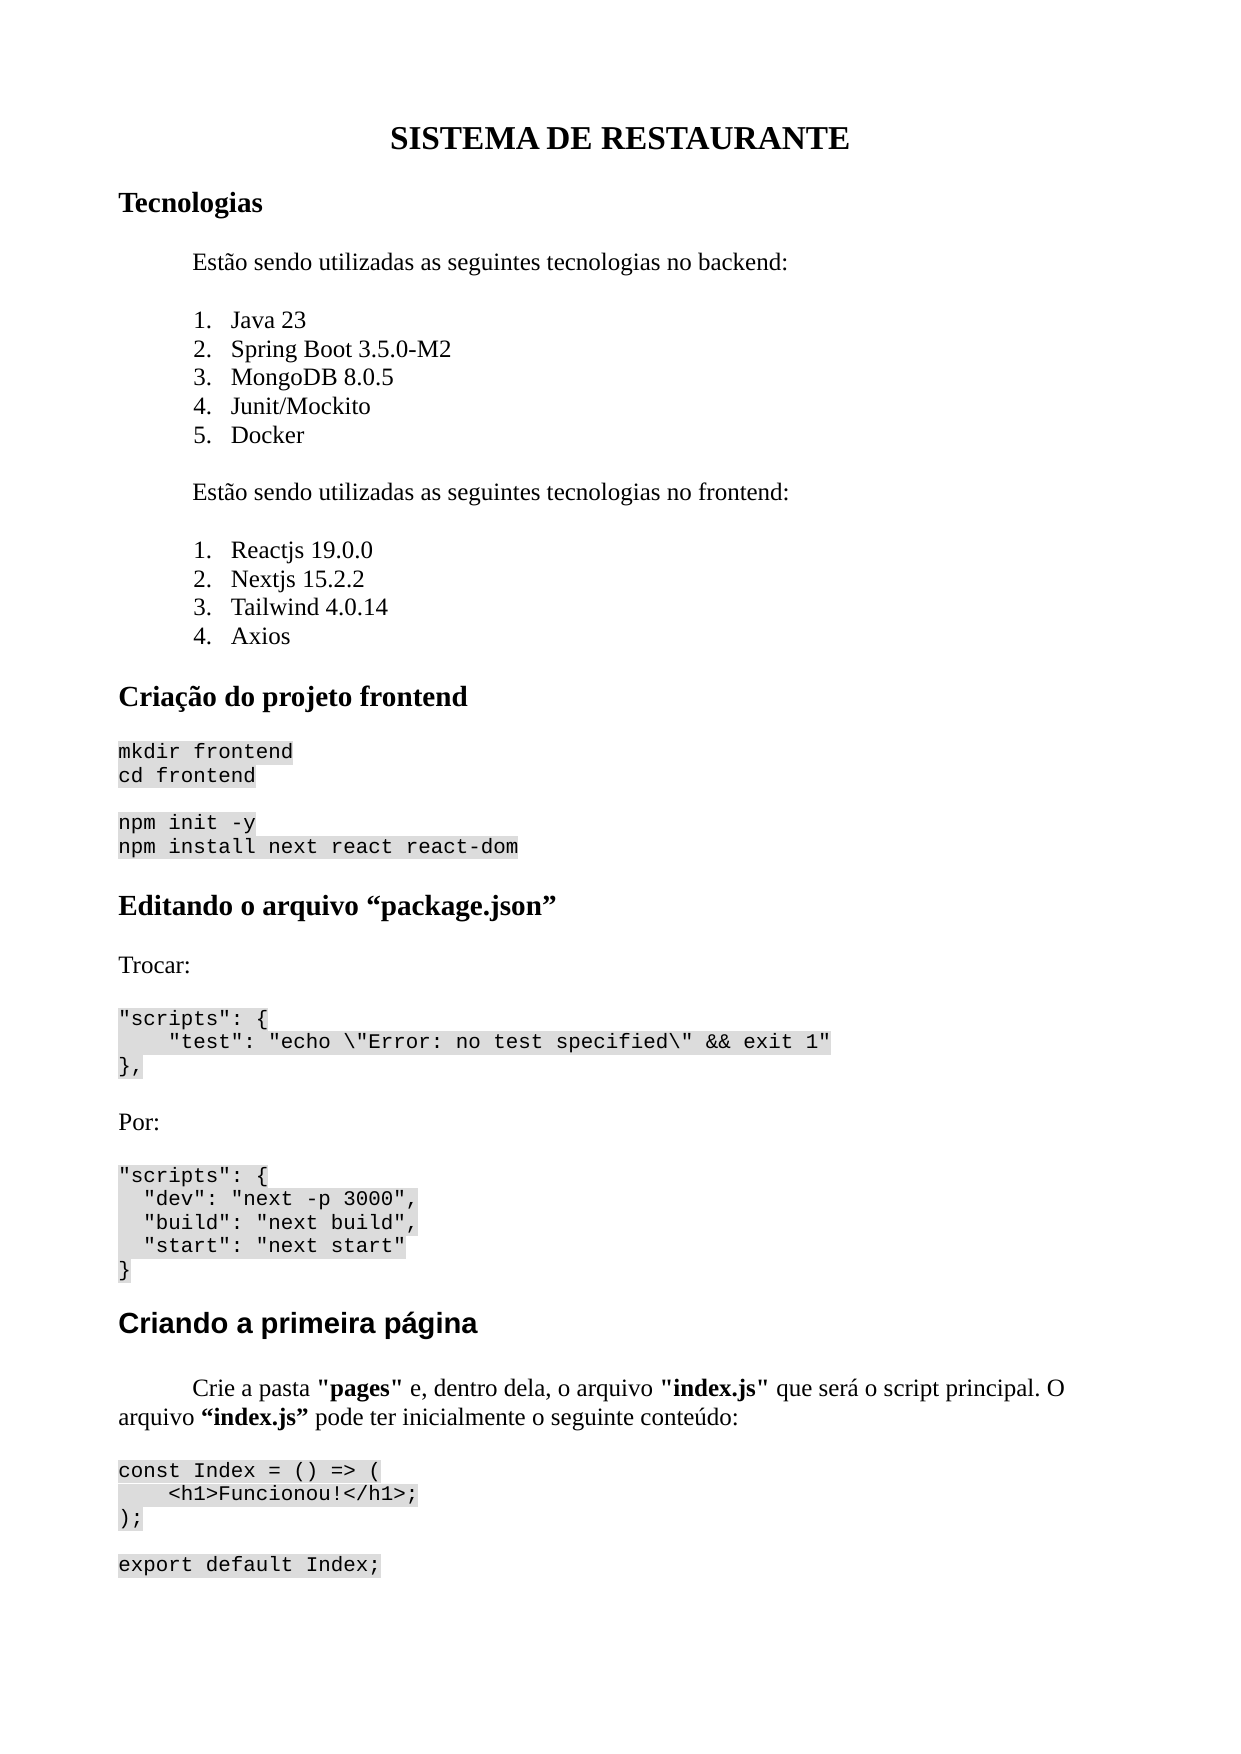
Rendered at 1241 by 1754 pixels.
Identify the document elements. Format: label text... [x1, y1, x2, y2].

text "build": "next build", [118, 1212, 1122, 1236]
text Estão sendo utilizadas as seguintes tecnologias no backend: [118, 247, 1122, 276]
text Criando a primeira página [118, 1306, 1122, 1340]
text ); [118, 1507, 1122, 1531]
text <h1>Funcionou!</h1>; [118, 1483, 1122, 1507]
text "scripts": { [118, 1164, 1122, 1188]
list Java 23 [193, 305, 1122, 334]
list MongoDB 8.0.5 [193, 362, 1122, 391]
text mkdir frontend [118, 741, 1122, 765]
text Criação do projeto frontend [118, 679, 1122, 712]
text npm init -y [118, 812, 1122, 836]
text Tecnologias [118, 185, 1122, 219]
list Junit/Mockito [193, 391, 1122, 420]
text Editando o arquivo “package.json” [118, 888, 1122, 922]
text "dev": "next -p 3000", [118, 1188, 1122, 1212]
list Spring Boot 3.5.0-M2 [193, 334, 1122, 362]
list Nextjs 15.2.2 [193, 564, 1122, 592]
text Trocar: [118, 950, 1122, 979]
text Por: [118, 1107, 1122, 1136]
text "test": "echo \"Error: no test specified\" && exit 1" [118, 1031, 1122, 1055]
text cd frontend [118, 765, 1122, 788]
list Reactjs 19.0.0 [193, 535, 1122, 564]
list Tailwind 4.0.14 [193, 592, 1122, 621]
text }, [118, 1055, 1122, 1079]
text } [118, 1259, 1122, 1283]
text Crie a pasta "pages" e, dentro dela, o arquivo "index.js" que será o script principal. O arquivo “index.js” pode ter inicialmente o seguinte conteúdo: [118, 1373, 1122, 1431]
list Axios [193, 621, 1122, 650]
text npm install next react react-dom [118, 836, 1122, 859]
text export default Index; [118, 1554, 1122, 1578]
list Docker [193, 420, 1122, 449]
text const Index = () => ( [118, 1460, 1122, 1483]
text SISTEMA DE RESTAURANTE [118, 118, 1122, 156]
text Estão sendo utilizadas as seguintes tecnologias no frontend: [118, 477, 1122, 506]
text "scripts": { [118, 1008, 1122, 1031]
text "start": "next start" [118, 1236, 1122, 1259]
